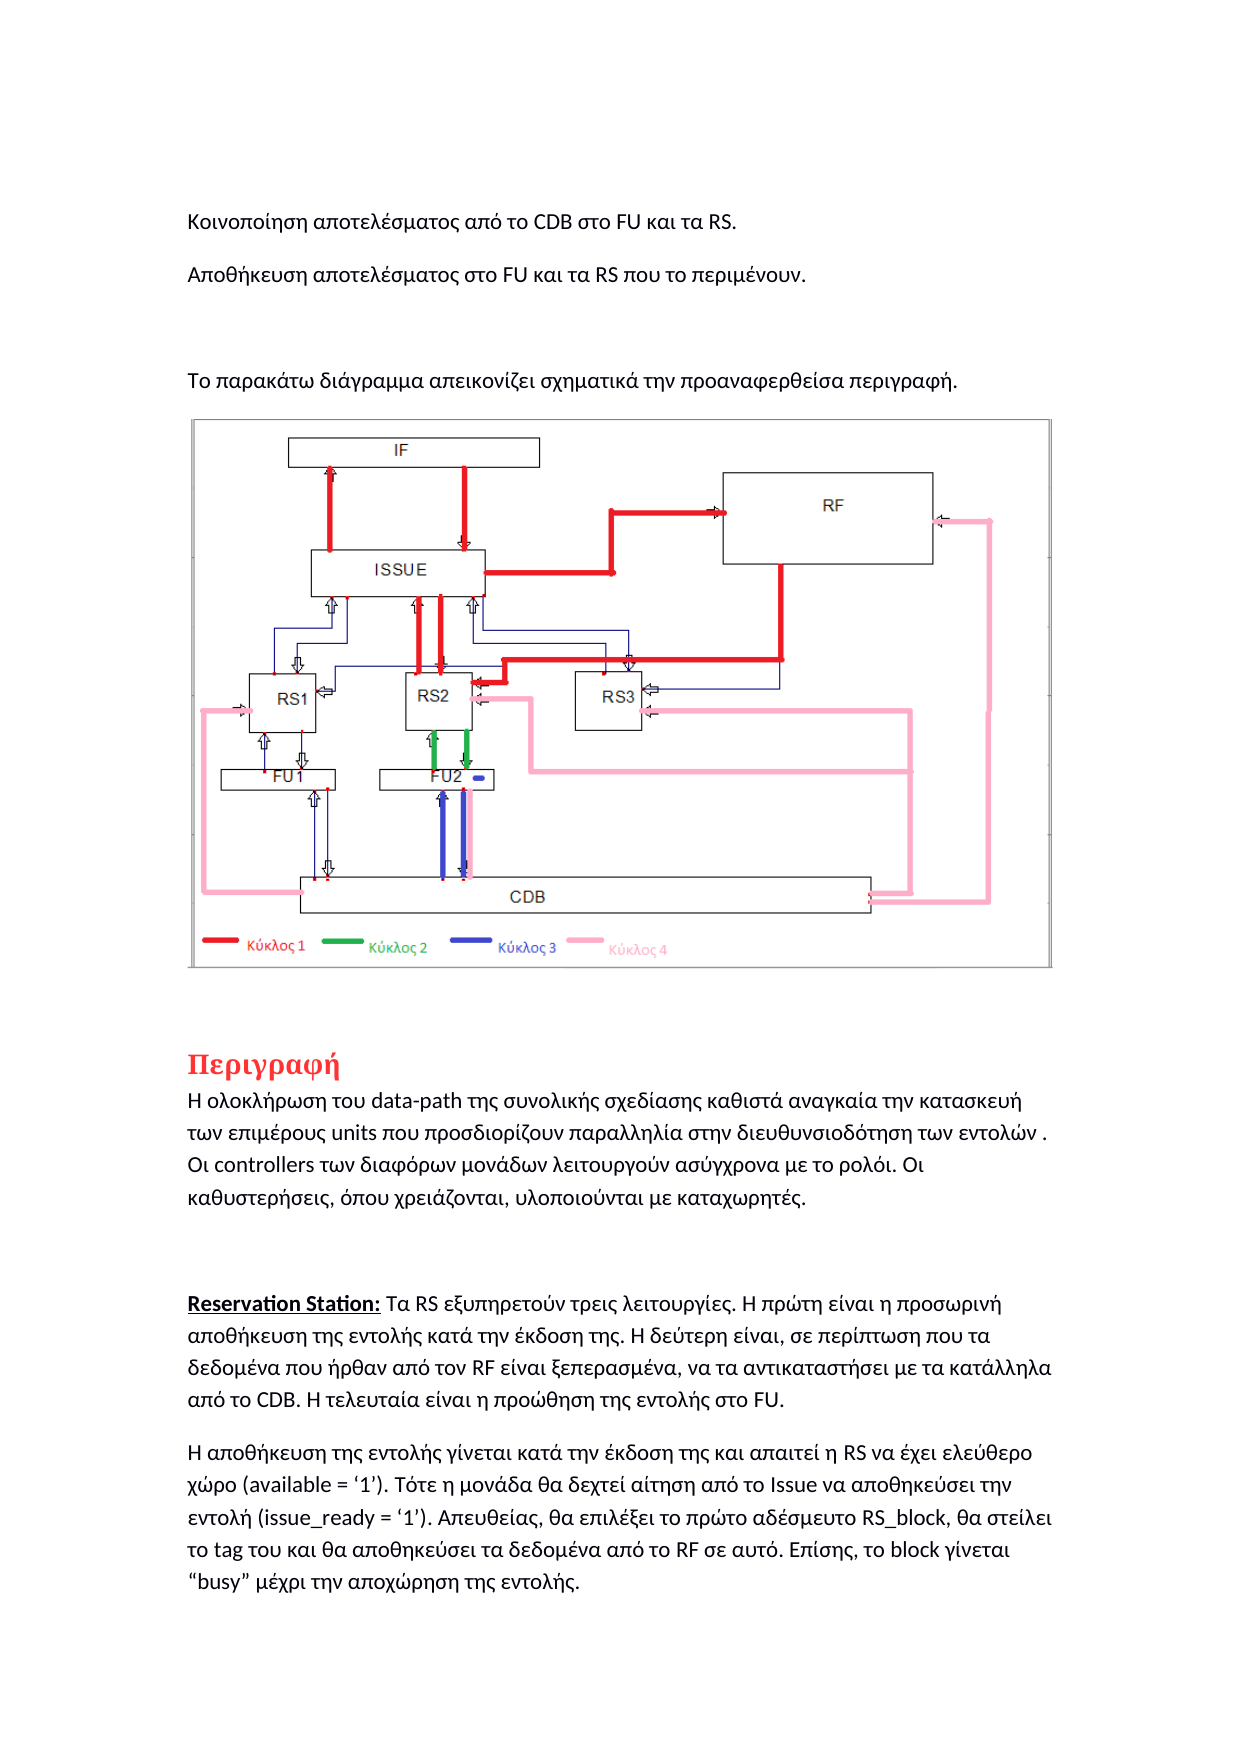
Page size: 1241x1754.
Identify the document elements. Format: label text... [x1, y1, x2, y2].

picture [187, 419, 1053, 969]
text Η αποθήκευση της εντολής γίνεται κατά την έκδοση της και απαιτεί η RS να έχει ελεύθερο χώρο (available = ‘1’). Τότε η μονάδα θα δεχτεί αίτηση από το Issue να αποθηκεύσει την εντολή (issue_ready = ‘1’). Απευθείας, θα επιλέξει το πρώτο αδέσμευτο RS_block, θα στείλει το tag του και θα αποθηκεύσει τα δεδομένα από το RF σε αυτό. Επίσης, το block γίνεται “busy” μέχρι την αποχώρηση της εντολής. [187, 1438, 1053, 1595]
subtitle Περιγραφή [187, 1050, 1053, 1082]
text Η ολοκλήρωση του data-path της συνολικής σχεδίασης καθιστά αναγκαία την κατασκευή των επιμέρους units που προσδιορίζουν παραλληλία στην διευθυνσιοδότηση των εντολών . Οι controllers των διαφόρων μονάδων λειτουργούν ασύγχρονα με το ρολόι. Οι καθυστερήσεις, όπου χρειάζονται, υλοποιούνται με καταχωρητές. [187, 1086, 1053, 1211]
text Το παρακάτω διάγραμμα απεικονίζει σχηματικά την προαναφερθείσα περιγραφή. [187, 367, 1053, 394]
text Αποθήκευση αποτελέσματος στο FU και τα RS που το περιμένουν. [187, 261, 1053, 288]
text Reservation Station: Τα RS εξυπηρετούν τρεις λειτουργίες. Η πρώτη είναι η προσωρινή αποθήκευση της εντολής κατά την έκδοση της. Η δεύτερη είναι, σε περίπτωση που τα δεδομένα που ήρθαν από τον RF είναι ξεπερασμένα, να τα αντικαταστήσει με τα κατάλληλα από το CDB. Η τελευταία είναι η προώθηση της εντολής στο FU. [187, 1289, 1053, 1413]
text Κοινοποίηση αποτελέσματος από το CDB στο FU και τα RS. [187, 207, 1053, 236]
